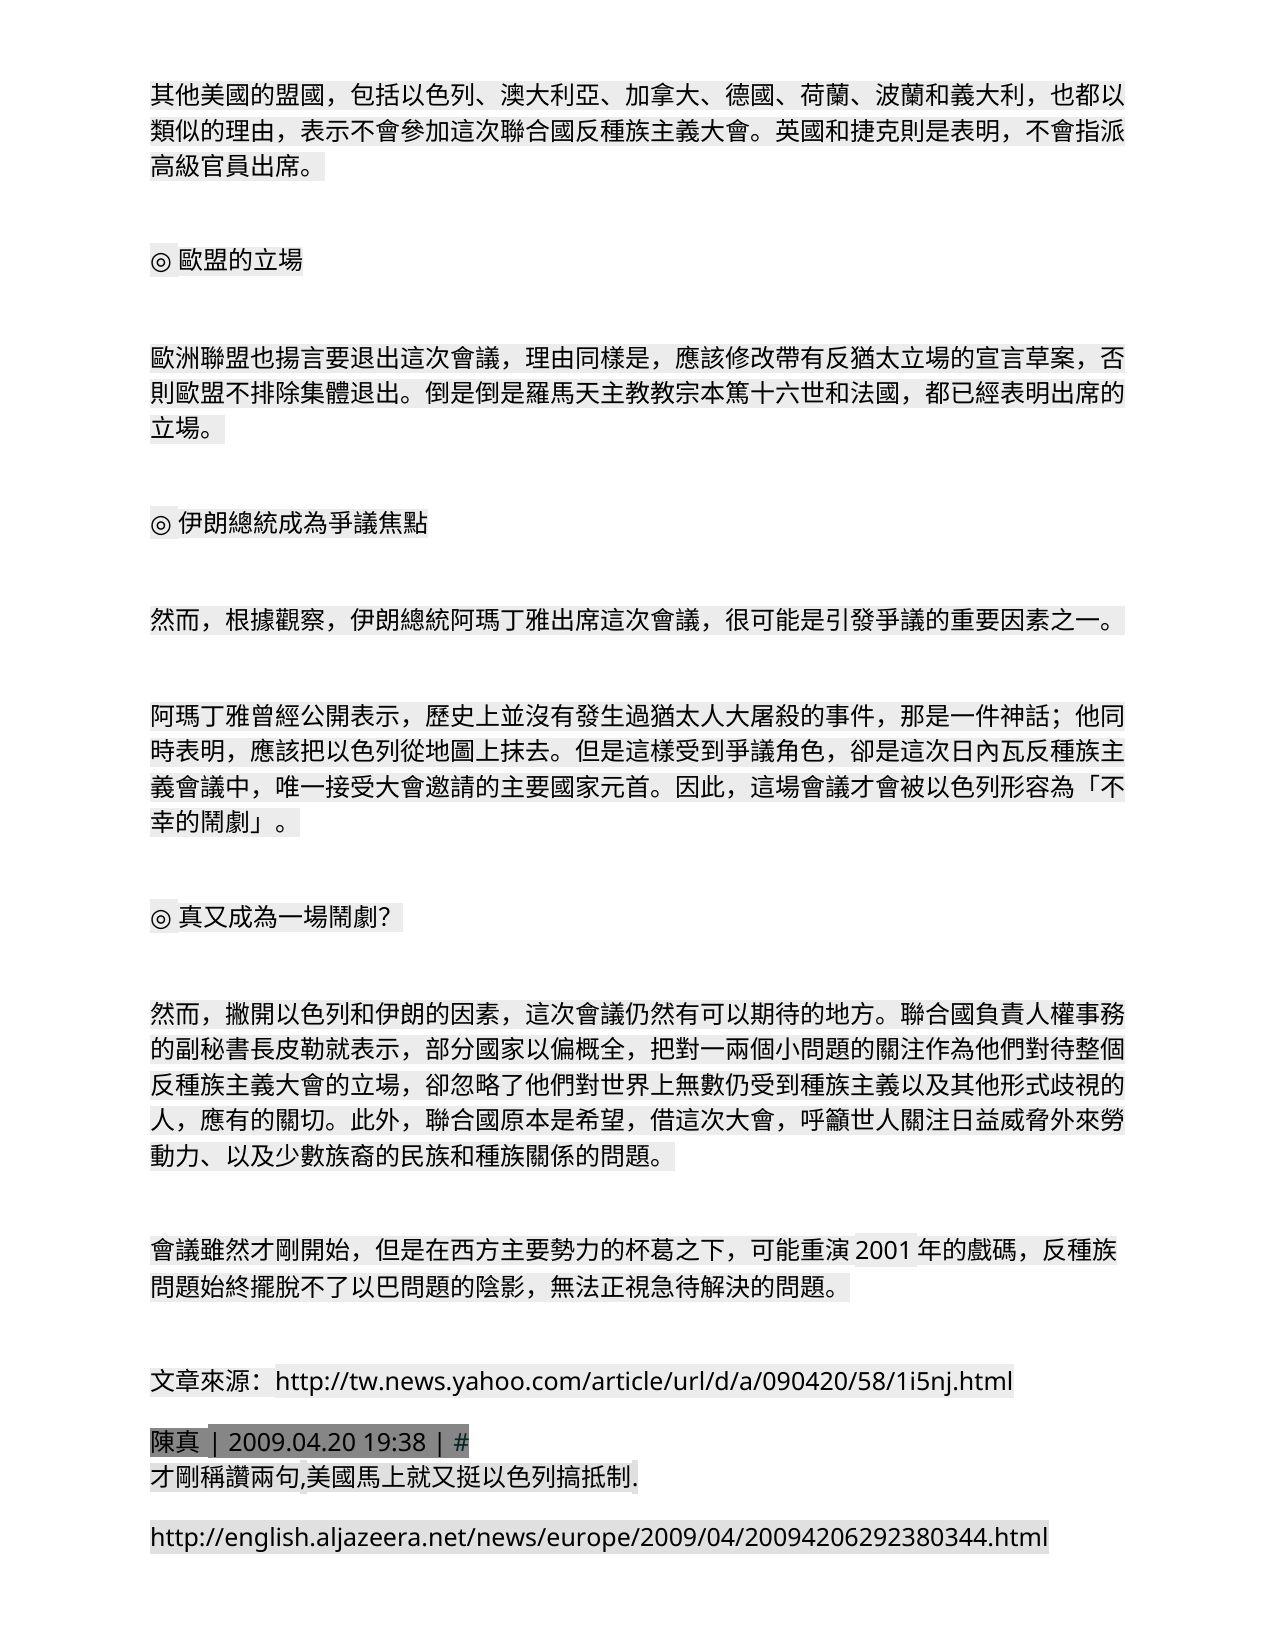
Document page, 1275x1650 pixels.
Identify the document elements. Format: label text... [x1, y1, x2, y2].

text ◎ 真又成為一場鬧劇？ [150, 862, 1125, 933]
text 然而，根據觀察，伊朗總統阿瑪丁雅出席這次會議，很可能是引發爭議的重要因素之一。 [150, 564, 1125, 635]
text 會議雖然才剛開始，但是在西方主要勢力的杯葛之下，可能重演2001年的戲碼，反種族問題始終擺脫不了以巴問題的陰影，無法正視急待解決的問題。 [150, 1196, 1125, 1302]
text 然而，撇開以色列和伊朗的因素，這次會議仍然有可以期待的地方。聯合國負責人權事務的副秘書長皮勒就表示，部分國家以偏概全，把對一兩個小問題的關注作為他們對待整個反種族主義大會的立場，卻忽略了他們對世界上無數仍受到種族主義以及其他形式歧視的人，應有的關切。此外，聯合國原本是希望，借這次大會，呼籲世人關注日益威脅外來勞動力、以及少數族裔的民族和種族關係的問題。 [150, 958, 1125, 1171]
text 文章來源：http://tw.news.yahoo.com/article/url/d/a/090420/58/1i5nj.html [150, 1327, 1125, 1398]
text 才剛稱讚兩句,美國馬上就又挺以色列搞抵制. [150, 1458, 1125, 1494]
text 歐洲聯盟也揚言要退出這次會議，理由同樣是，應該修改帶有反猶太立場的宣言草案，否則歐盟不排除集體退出。倒是倒是羅馬天主教教宗本篤十六世和法國，都已經表明出席的立場。 [150, 302, 1125, 444]
text ◎ 伊朗總統成為爭議焦點 [150, 469, 1125, 539]
text 阿瑪丁雅曾經公開表示，歷史上並沒有發生過猶太人大屠殺的事件，那是一件神話；他同時表明，應該把以色列從地圖上抹去。但是這樣受到爭議角色，卻是這次日內瓦反種族主義會議中，唯一接受大會邀請的主要國家元首。因此，這場會議才會被以色列形容為「不幸的鬧劇」。 [150, 660, 1125, 837]
text 陳真 | 2009.04.20 19:38 | # [150, 1423, 1125, 1458]
text ◎ 歐盟的立場 [150, 206, 1125, 277]
text http://english.aljazeera.net/news/europe/2009/04/20094206292380344.html [150, 1519, 1125, 1554]
text 其他美國的盟國，包括以色列、澳大利亞、加拿大、德國、荷蘭、波蘭和義大利，也都以類似的理由，表示不會參加這次聯合國反種族主義大會。英國和捷克則是表明，不會指派高級官員出席。 [150, 75, 1125, 181]
